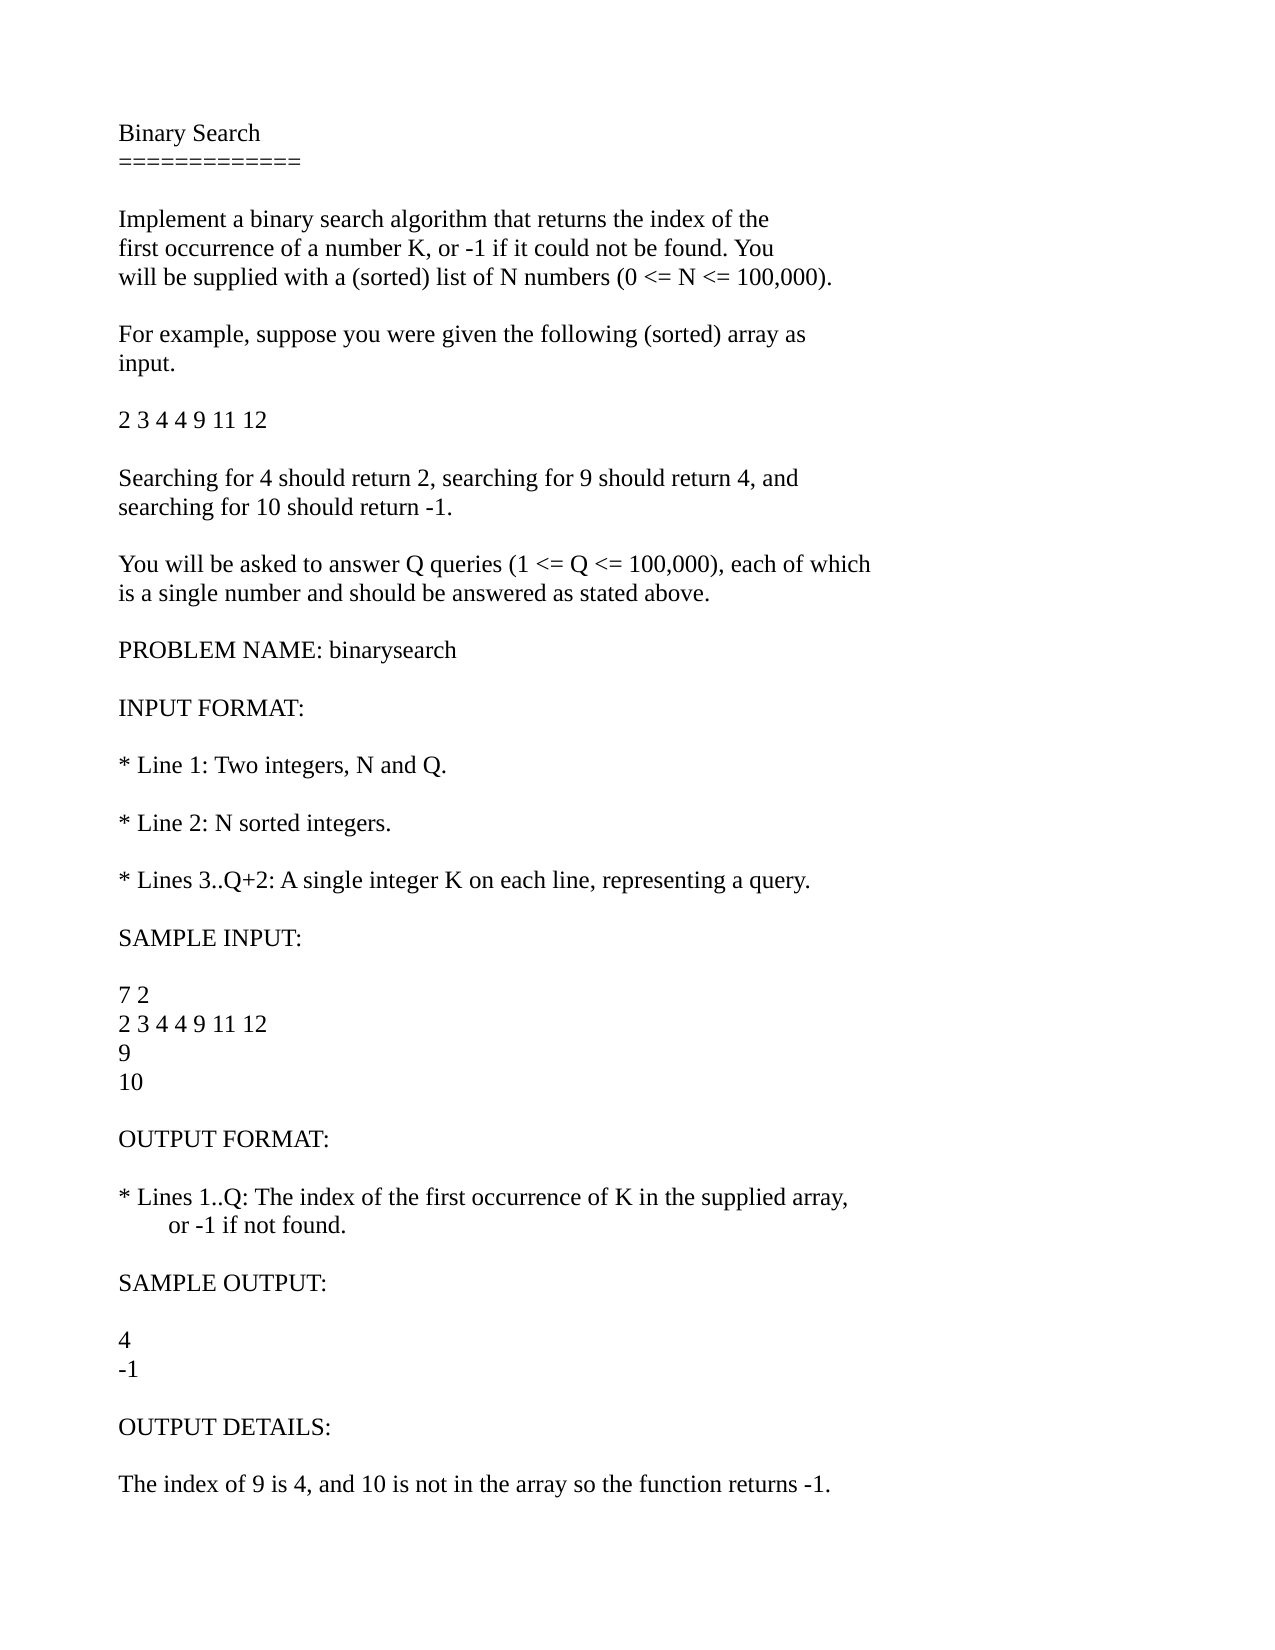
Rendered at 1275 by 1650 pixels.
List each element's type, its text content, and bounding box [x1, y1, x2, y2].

text searching for 10 should return -1. [118, 492, 1157, 521]
text For example, suppose you were given the following (sorted) array as [118, 319, 1157, 348]
text 7 2 [118, 981, 1157, 1009]
text is a single number and should be answered as stated above. [118, 578, 1157, 607]
text input. [118, 348, 1157, 377]
text 9 [118, 1038, 1157, 1067]
text * Line 2: N sorted integers. [118, 808, 1157, 837]
text or -1 if not found. [118, 1211, 1157, 1239]
text Implement a binary search algorithm that returns the index of the [118, 204, 1157, 233]
text You will be asked to answer Q queries (1 <= Q <= 100,000), each of which [118, 549, 1157, 578]
text Searching for 4 should return 2, searching for 9 should return 4, and [118, 463, 1157, 492]
text INPUT FORMAT: [118, 693, 1157, 722]
text OUTPUT DETAILS: [118, 1412, 1157, 1441]
text * Lines 3..Q+2: A single integer K on each line, representing a query. [118, 866, 1157, 894]
text ============= [118, 147, 1157, 176]
text first occurrence of a number K, or -1 if it could not be found. You [118, 233, 1157, 262]
text PROBLEM NAME: binarysearch [118, 636, 1157, 664]
text OUTPUT FORMAT: [118, 1124, 1157, 1153]
text Binary Search [118, 118, 1157, 147]
text SAMPLE INPUT: [118, 923, 1157, 952]
text 10 [118, 1067, 1157, 1096]
text * Line 1: Two integers, N and Q. [118, 751, 1157, 779]
text The index of 9 is 4, and 10 is not in the array so the function returns -1. [118, 1469, 1157, 1498]
text * Lines 1..Q: The index of the first occurrence of K in the supplied array, [118, 1182, 1157, 1211]
text will be supplied with a (sorted) list of N numbers (0 <= N <= 100,000). [118, 262, 1157, 291]
text 4 [118, 1326, 1157, 1354]
text 2 3 4 4 9 11 12 [118, 1009, 1157, 1038]
text -1 [118, 1354, 1157, 1383]
text 2 3 4 4 9 11 12 [118, 406, 1157, 434]
text SAMPLE OUTPUT: [118, 1268, 1157, 1297]
